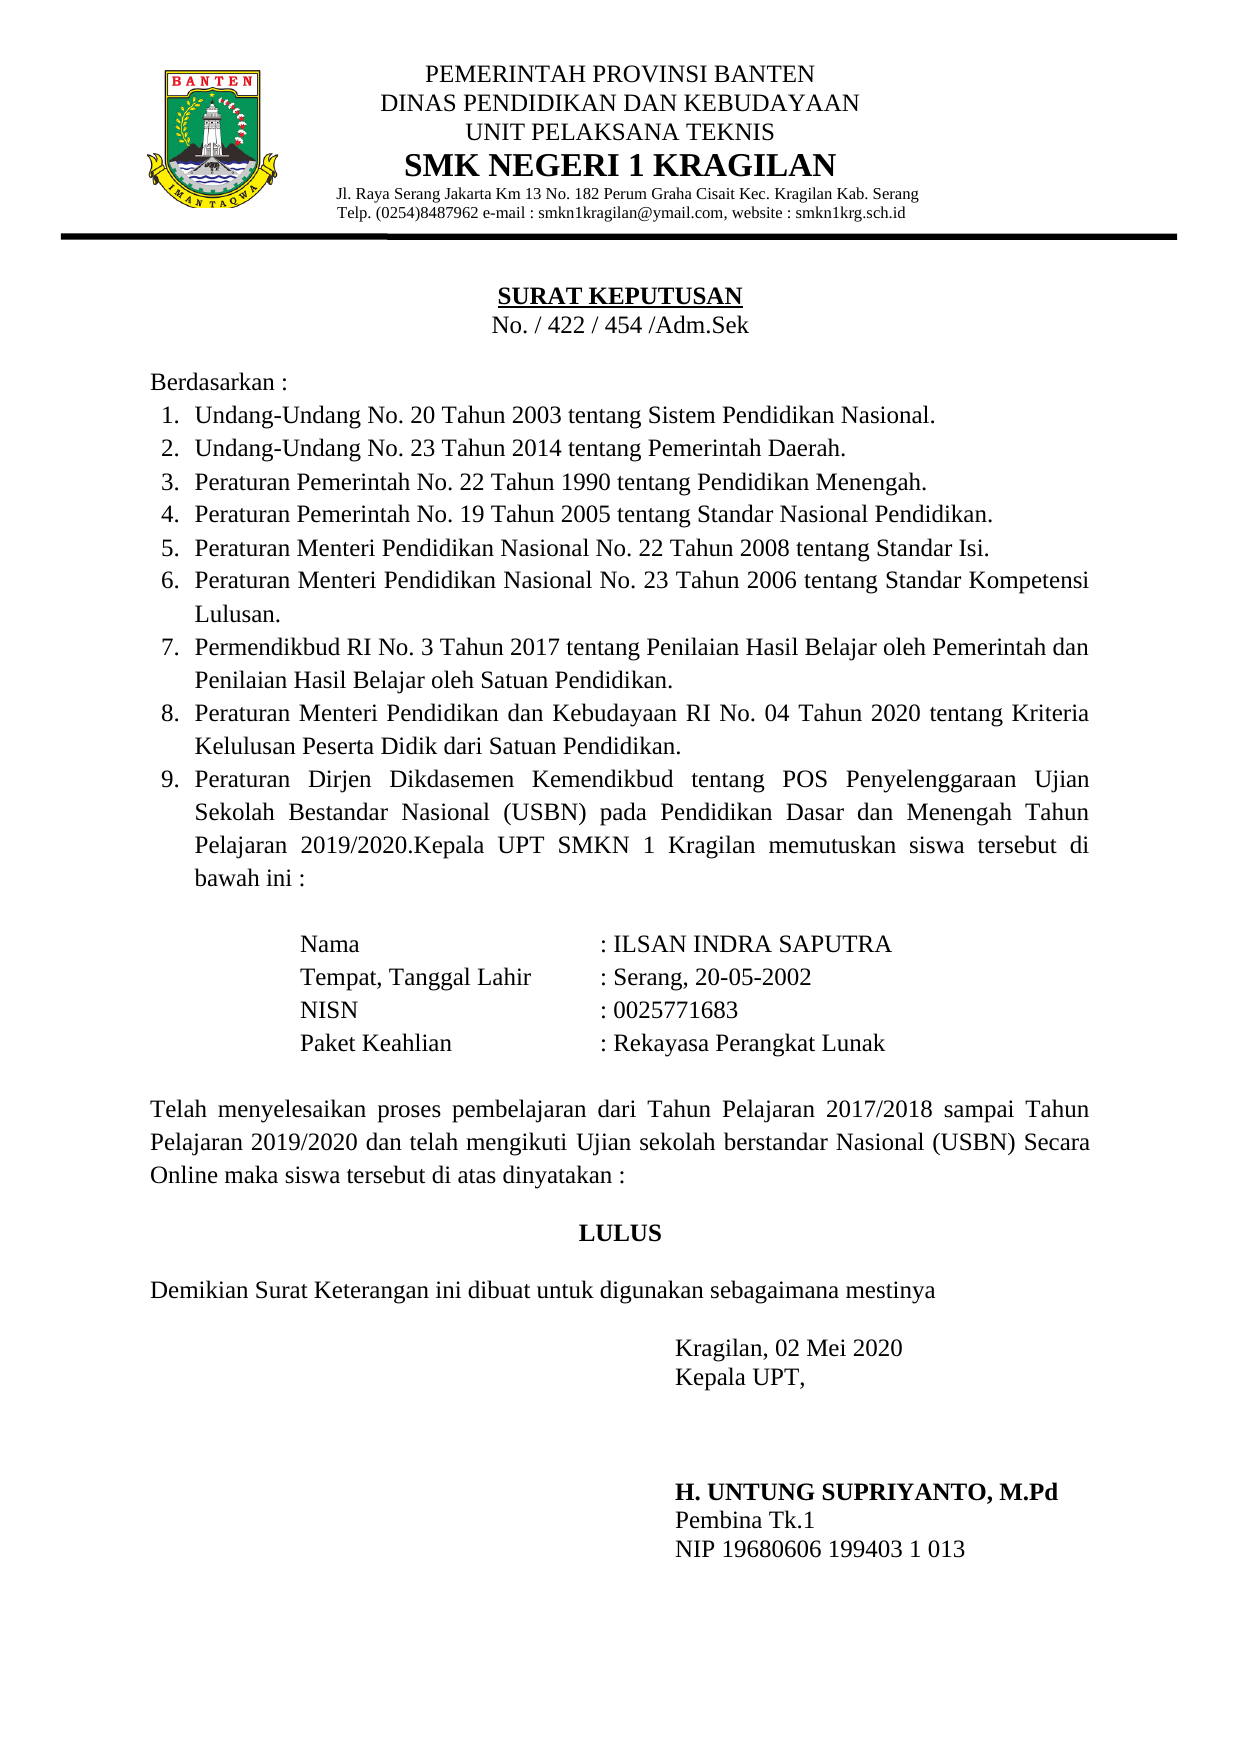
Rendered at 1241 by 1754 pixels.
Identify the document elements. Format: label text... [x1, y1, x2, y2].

text Tempat, Tanggal Lahir : Serang, 20-05-2002 [150, 962, 1090, 991]
text NIP 19680606 199403 1 013 [150, 1534, 1090, 1563]
list Peraturan Pemerintah No. 19 Tahun 2005 tentang Standar Nasional Pendidikan. [179, 499, 1090, 528]
picture [146, 70, 279, 208]
list Peraturan Menteri Pendidikan Nasional No. 23 Tahun 2006 tentang Standar Kompetensi Lulusan. [179, 566, 1090, 627]
list Peraturan Pemerintah No. 22 Tahun 1990 tentang Pendidikan Menengah. [179, 467, 1090, 495]
list Peraturan Menteri Pendidikan dan Kebudayaan RI No. 04 Tahun 2020 tentang Kriteria Kelulusan Peserta Didik dari Satuan Pendidikan. [179, 698, 1090, 759]
text H. UNTUNG SUPRIYANTO, M.Pd [150, 1477, 1090, 1506]
text Paket Keahlian : Rekayasa Perangkat Lunak [150, 1028, 1090, 1057]
list Peraturan Dirjen Dikdasemen Kemendikbud tentang POS Penyelenggaraan Ujian Sekolah Bestandar Nasional (USBN) pada Pendidikan Dasar dan Menengah Tahun Pelajaran 2019/2020.Kepala UPT SMKN 1 Kragilan memutuskan siswa tersebut di bawah ini : [179, 764, 1090, 892]
list Undang-Undang No. 23 Tahun 2014 tentang Pemerintah Daerah. [179, 433, 1090, 462]
text No. / 422 / 454 /Adm.Sek [150, 310, 1090, 339]
list Undang-Undang No. 20 Tahun 2003 tentang Sistem Pendidikan Nasional. [179, 401, 1090, 429]
text Berdasarkan : [150, 367, 1090, 396]
text SURAT KEPUTUSAN [150, 281, 1090, 310]
text Demikian Surat Keterangan ini dibuat untuk digunakan sebagaimana mestinya [150, 1276, 1090, 1304]
text Pembina Tk.1 [150, 1506, 1090, 1534]
text Kepala UPT, [150, 1362, 1090, 1391]
text Kragilan, 02 Mei 2020 [150, 1333, 1090, 1362]
list Permendikbud RI No. 3 Tahun 2017 tentang Penilaian Hasil Belajar oleh Pemerintah dan Penilaian Hasil Belajar oleh Satuan Pendidikan. [179, 632, 1090, 693]
text Nama : ILSAN INDRA SAPUTRA [150, 929, 1090, 958]
text Telah menyelesaikan proses pembelajaran dari Tahun Pelajaran 2017/2018 sampai Tahun Pelajaran 2019/2020 dan telah mengikuti Ujian sekolah berstandar Nasional (USBN) Secara Online maka siswa tersebut di atas dinyatakan : [150, 1094, 1090, 1189]
list Peraturan Menteri Pendidikan Nasional No. 22 Tahun 2008 tentang Standar Isi. [179, 533, 1090, 561]
text NISN : 0025771683 [150, 995, 1090, 1024]
text LULUS [150, 1218, 1090, 1247]
